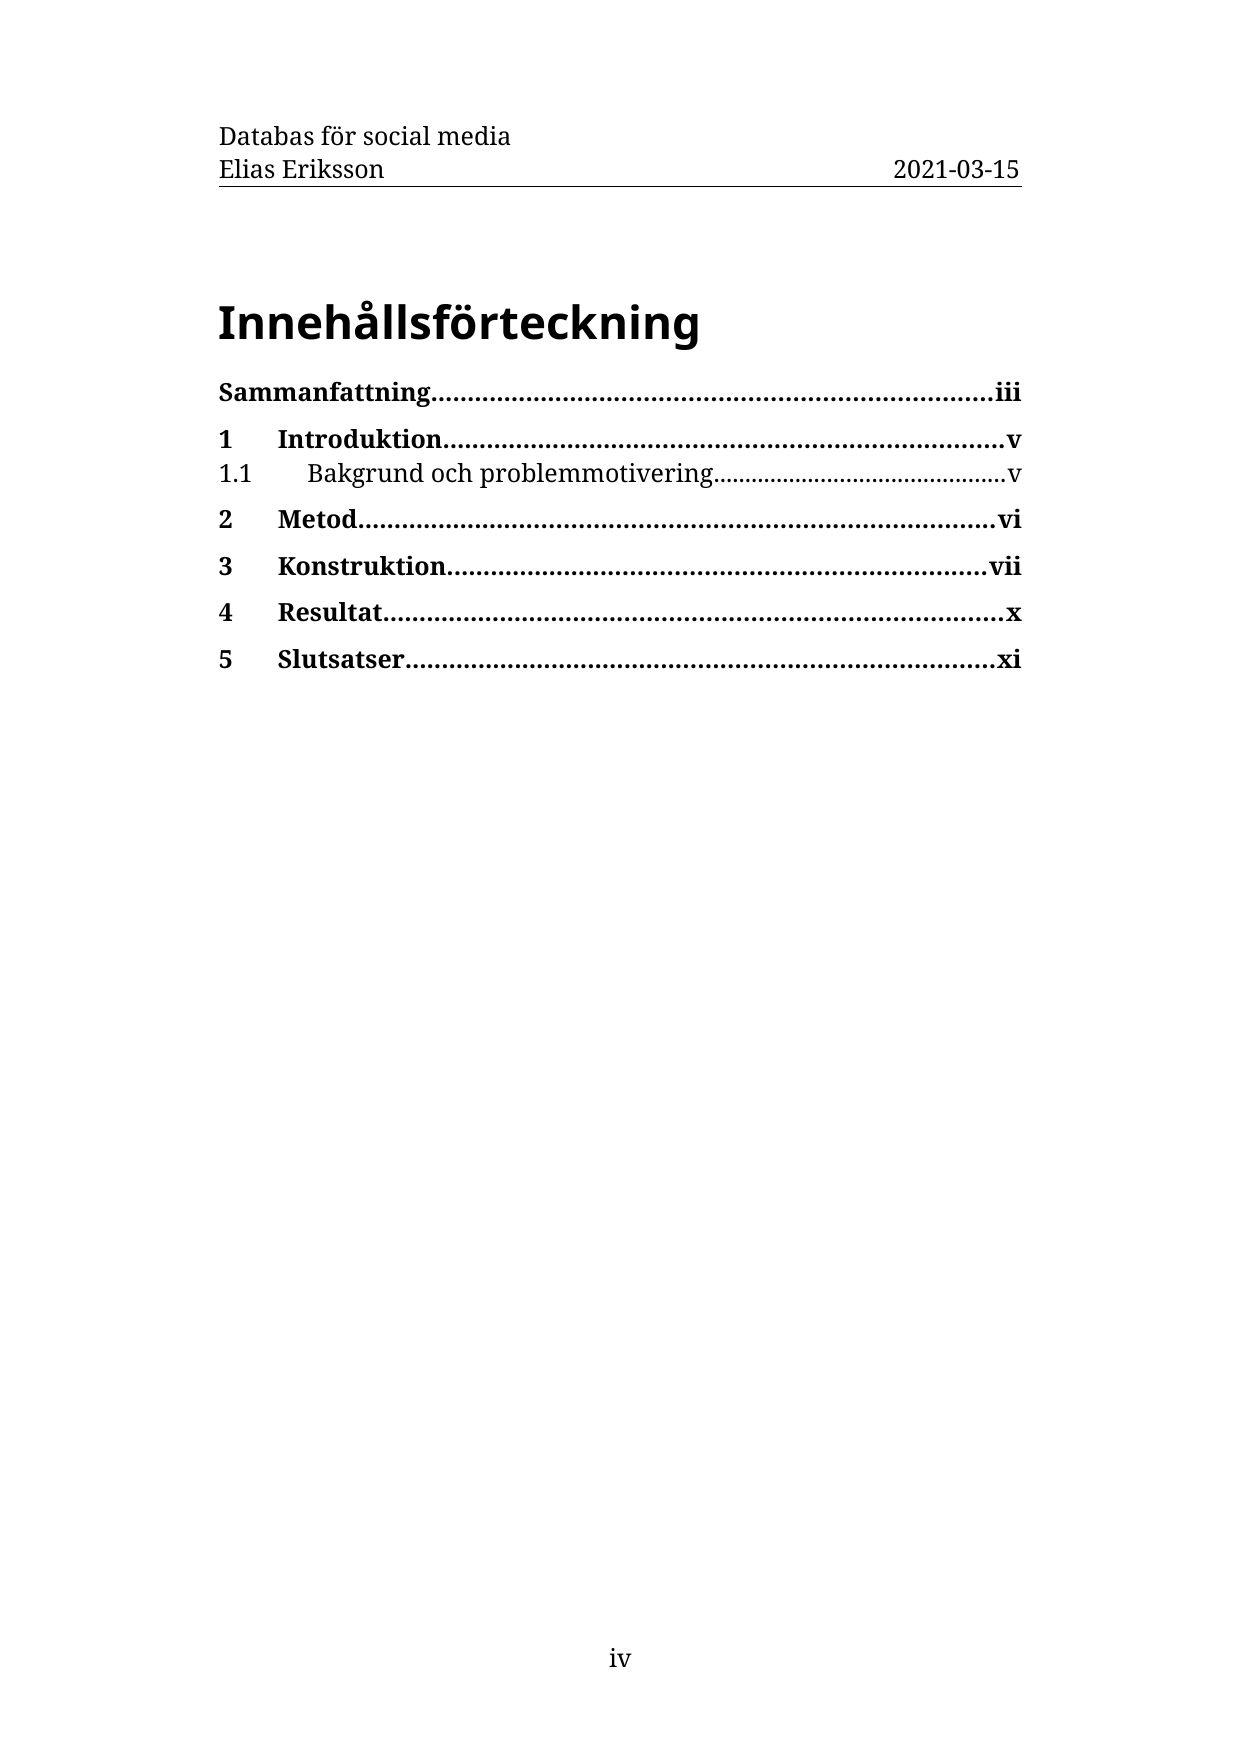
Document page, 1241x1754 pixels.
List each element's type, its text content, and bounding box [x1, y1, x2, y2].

text 1.1 Bakgrund och problemmotivering v [218, 456, 1022, 490]
text 4 Resultat x [218, 595, 1022, 629]
text 3 Konstruktion vii [218, 548, 1022, 583]
subtitle Innehållsförteckning [218, 291, 1022, 353]
text 2 Metod vi [218, 502, 1022, 536]
text 1 Introduktion v [218, 422, 1022, 456]
text Sammanfattning iii [218, 375, 1022, 409]
text 5 Slutsatser xi [218, 641, 1022, 676]
